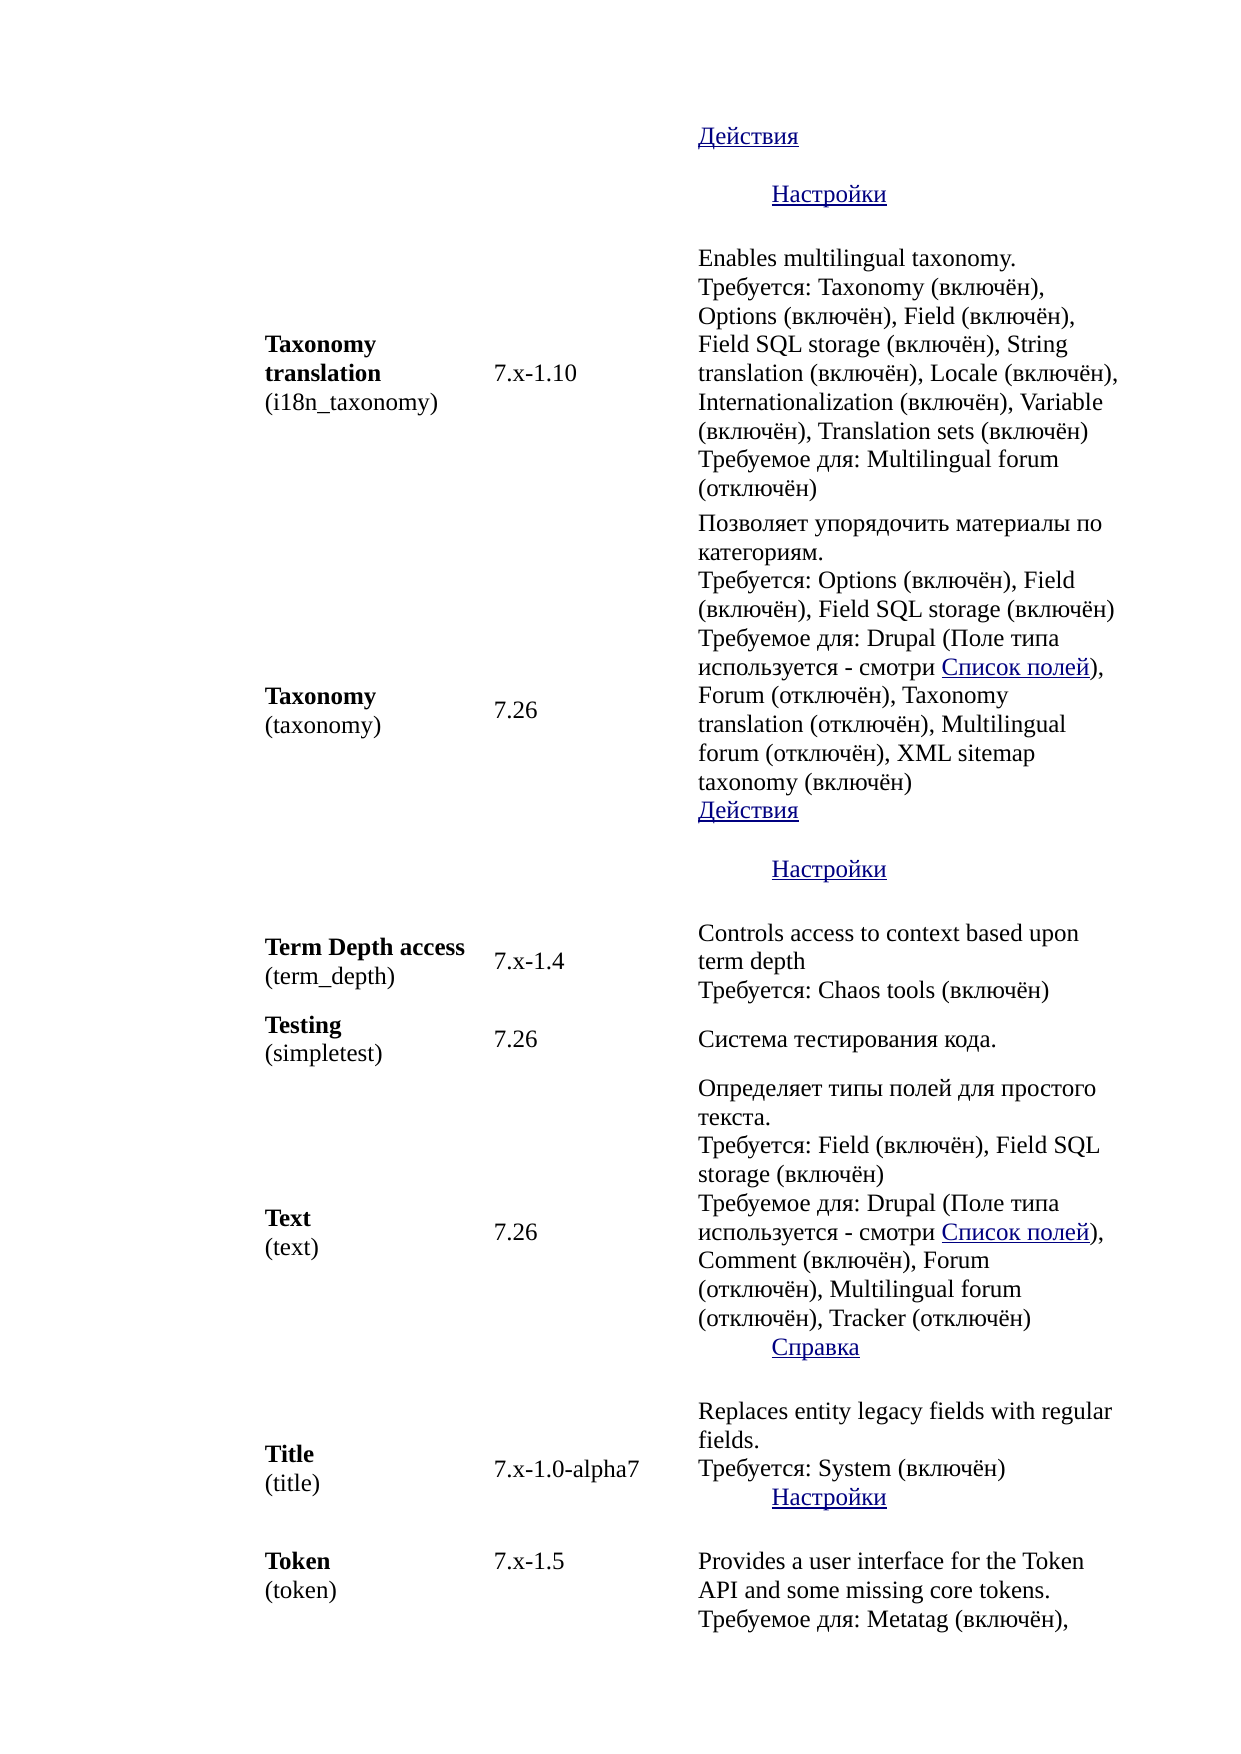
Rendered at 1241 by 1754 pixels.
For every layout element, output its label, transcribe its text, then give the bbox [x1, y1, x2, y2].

table_cell Система тестирования кода. [695, 1007, 1122, 1070]
table_cell Taxonomy (taxonomy) [262, 505, 491, 915]
table_cell Term Depth access (term_depth) [262, 915, 491, 1007]
table_cell [118, 1393, 262, 1543]
table_cell Text (text) [262, 1070, 491, 1393]
table_cell Title (title) [262, 1393, 491, 1543]
table_cell [118, 1007, 262, 1070]
table_cell [118, 505, 262, 915]
table_cell 7.x-1.10 [491, 240, 695, 505]
table_cell Controls access to context based upon term depth Требуется: Chaos tools (включён) [695, 915, 1122, 1007]
table_cell [118, 118, 262, 240]
table_cell Действия Настройки [695, 118, 1122, 240]
table_cell 7.26 [491, 1070, 695, 1393]
table_cell Provides a user interface for the Token API and some missing core tokens. Требуемое для: Metatag (включён), [695, 1543, 1122, 1635]
table_cell Token (token) [262, 1543, 491, 1635]
table_cell 7.x-1.4 [491, 915, 695, 1007]
table_cell 7.26 [491, 1007, 695, 1070]
table_cell Replaces entity legacy fields with regular fields. Требуется: System (включён) Настройки [695, 1393, 1122, 1543]
table_cell Taxonomy translation (i18n_taxonomy) [262, 240, 491, 505]
table_cell [491, 118, 695, 240]
table_cell Позволяет упорядочить материалы по категориям. Требуется: Options (включён), Field (включён), Field SQL storage (включён) Требуемое для: Drupal (Поле типа используется - смотри Список полей), Forum (отключён), Taxonomy translation (отключён), Multilingual forum (отключён), XML sitemap taxonomy (включён) Действия Настройки [695, 505, 1122, 915]
table_cell 7.x-1.0-alpha7 [491, 1393, 695, 1543]
table_cell 7.26 [491, 505, 695, 915]
table_cell Testing (simpletest) [262, 1007, 491, 1070]
table_cell [118, 915, 262, 1007]
table_cell Определяет типы полей для простого текста. Требуется: Field (включён), Field SQL storage (включён) Требуемое для: Drupal (Поле типа используется - смотри Список полей), Comment (включён), Forum (отключён), Multilingual forum (отключён), Tracker (отключён) Справка [695, 1070, 1122, 1393]
table_cell 7.x-1.5 [491, 1543, 695, 1635]
table_cell [262, 118, 491, 240]
table_cell [118, 1070, 262, 1393]
table_cell Enables multilingual taxonomy. Требуется: Taxonomy (включён), Options (включён), Field (включён), Field SQL storage (включён), String translation (включён), Locale (включён), Internationalization (включён), Variable (включён), Translation sets (включён) Требуемое для: Multilingual forum (отключён) [695, 240, 1122, 505]
table_cell [118, 240, 262, 505]
table_cell [118, 1543, 262, 1635]
